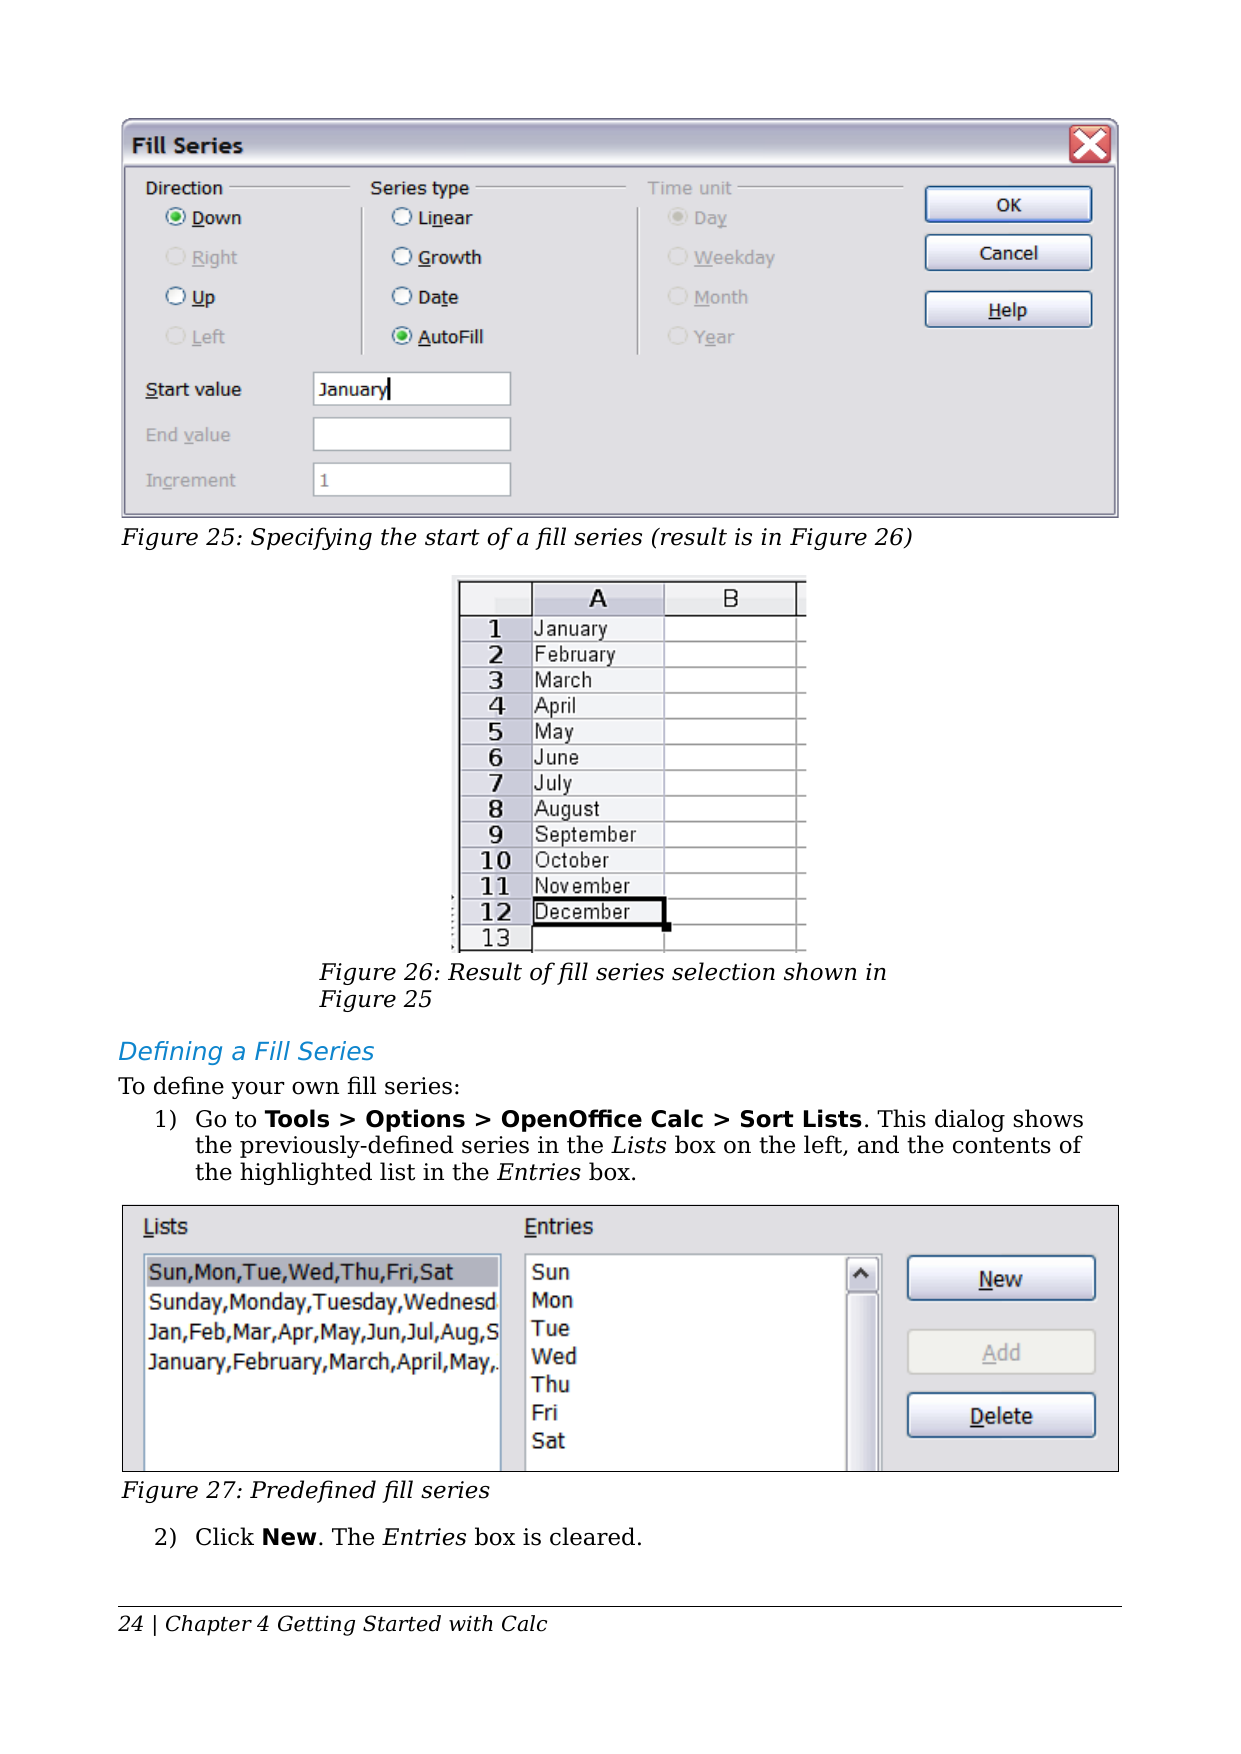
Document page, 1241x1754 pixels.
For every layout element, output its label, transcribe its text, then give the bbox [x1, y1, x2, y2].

list Go to Tools > Options > OpenOffice Calc > Sort Lists. This dialog shows the previously-defined series in the Lists box on the left, and the contents of the highlighted list in the Entries box. [177, 1106, 1122, 1186]
list To define your own fill series: [118, 1073, 1122, 1099]
text Figure 25: Specifying the start of a fill series (result is in Figure 26) [122, 524, 1118, 550]
picture [451, 575, 807, 953]
subtitle Defining a Fill Series [118, 1037, 1122, 1066]
picture [121, 118, 1119, 518]
text Figure 27: Predefined fill series [122, 1478, 1118, 1504]
picture [123, 1206, 1118, 1471]
text Figure 26: Result of fill series selection shown in Figure 25 [319, 959, 938, 1013]
list Click New. The Entries box is cleared. [177, 1524, 1122, 1551]
